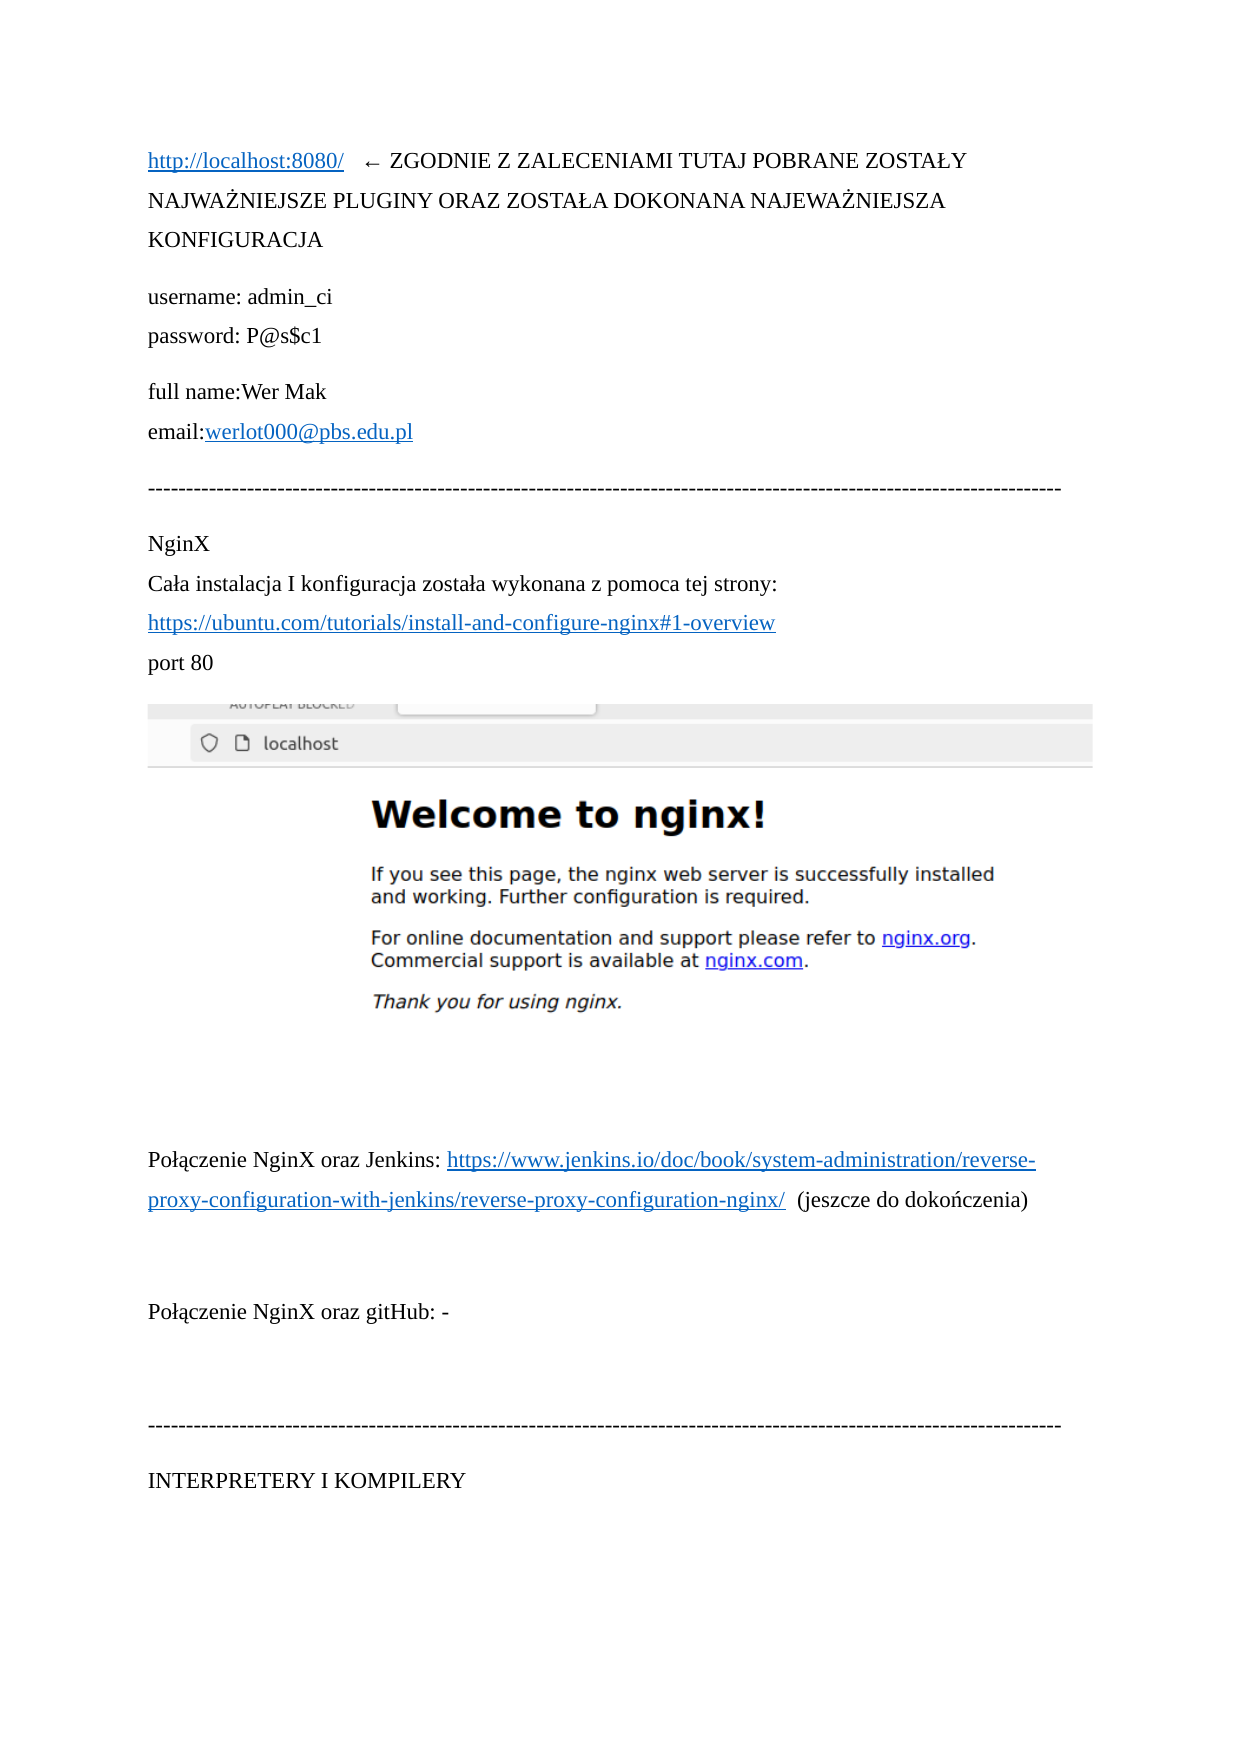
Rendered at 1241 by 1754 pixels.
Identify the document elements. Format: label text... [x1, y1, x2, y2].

text full name:Wer Mak email:werlot000@pbs.edu.pl [148, 378, 1093, 444]
text NginX Cała instalacja I konfiguracja została wykonana z pomoca tej strony: https://ubuntu.com/tutorials/install-and-configure-nginx#1-overview port 80 [148, 530, 1093, 675]
text ------------------------------------------------------------------------------------------------------------------------ [148, 1411, 1093, 1437]
text http://localhost:8080/ ← ZGODNIE Z ZALECENIAMI TUTAJ POBRANE ZOSTAŁY NAJWAŻNIEJSZE PLUGINY ORAZ ZOSTAŁA DOKONANA NAJEWAŻNIEJSZA KONFIGURACJA [148, 148, 1093, 253]
picture [147, 704, 1093, 1104]
text ------------------------------------------------------------------------------------------------------------------------ [148, 474, 1093, 500]
text username: admin_ci password: P@s$c1 [148, 283, 1093, 348]
text Połączenie NginX oraz gitHub: - [148, 1298, 1093, 1325]
text Połączenie NginX oraz Jenkins: https://www.jenkins.io/doc/book/system-administration/reverse-proxy-configuration-with-jenkins/reverse-proxy-configuration-nginx/ (jeszcze do dokończenia) [148, 1104, 1093, 1212]
text INTERPRETERY I KOMPILERY [148, 1467, 1093, 1493]
